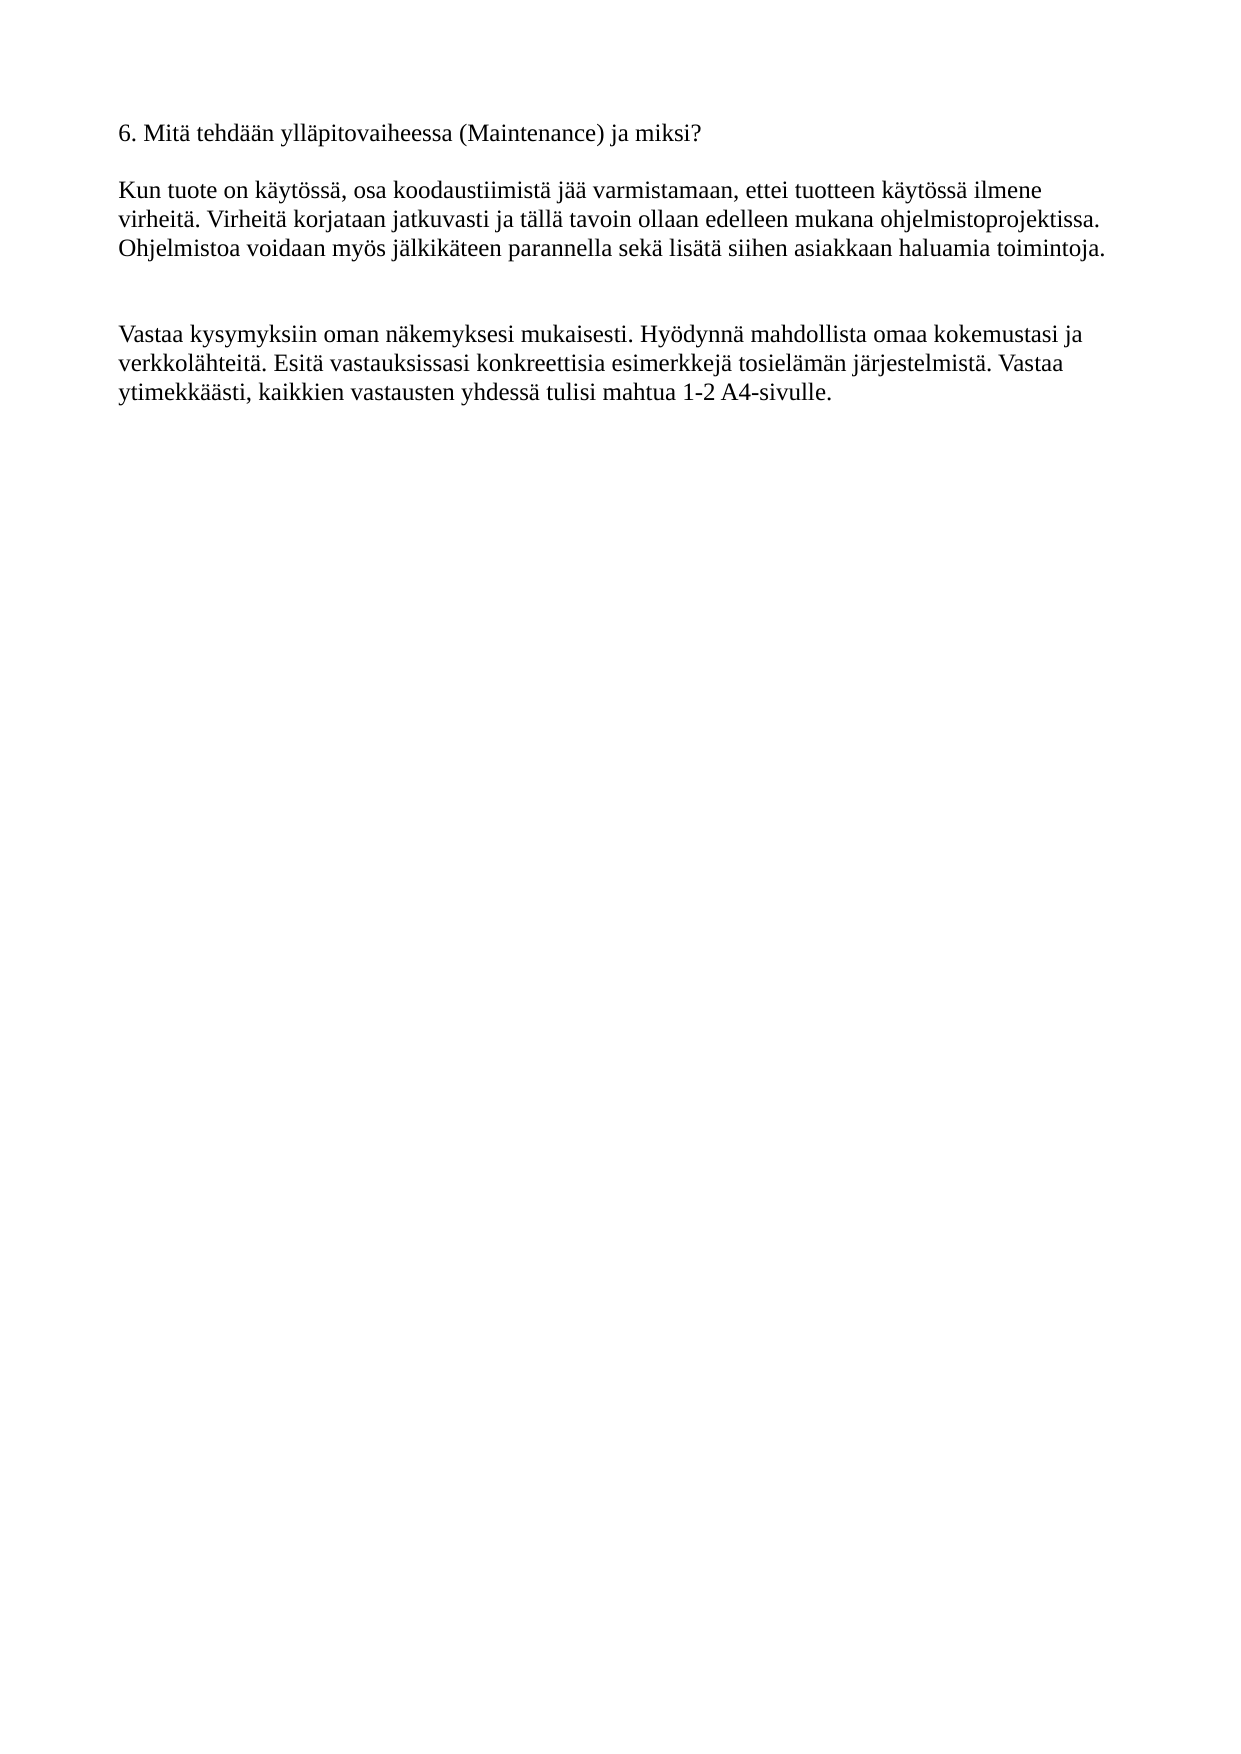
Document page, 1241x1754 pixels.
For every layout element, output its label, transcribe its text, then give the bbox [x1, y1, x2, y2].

text Vastaa kysymyksiin oman näkemyksesi mukaisesti. Hyödynnä mahdollista omaa kokemustasi ja [118, 319, 1122, 348]
text Kun tuote on käytössä, osa koodaustiimistä jää varmistamaan, ettei tuotteen käytössä ilmene virheitä. Virheitä korjataan jatkuvasti ja tällä tavoin ollaan edelleen mukana ohjelmistoprojektissa. Ohjelmistoa voidaan myös jälkikäteen parannella sekä lisätä siihen asiakkaan haluamia toimintoja. [118, 176, 1122, 262]
text 6. Mitä tehdään ylläpitovaiheessa (Maintenance) ja miksi? [118, 118, 1122, 147]
text ytimekkäästi, kaikkien vastausten yhdessä tulisi mahtua 1-2 A4-sivulle. [118, 377, 1122, 406]
text verkkolähteitä. Esitä vastauksissasi konkreettisia esimerkkejä tosielämän järjestelmistä. Vastaa [118, 348, 1122, 377]
